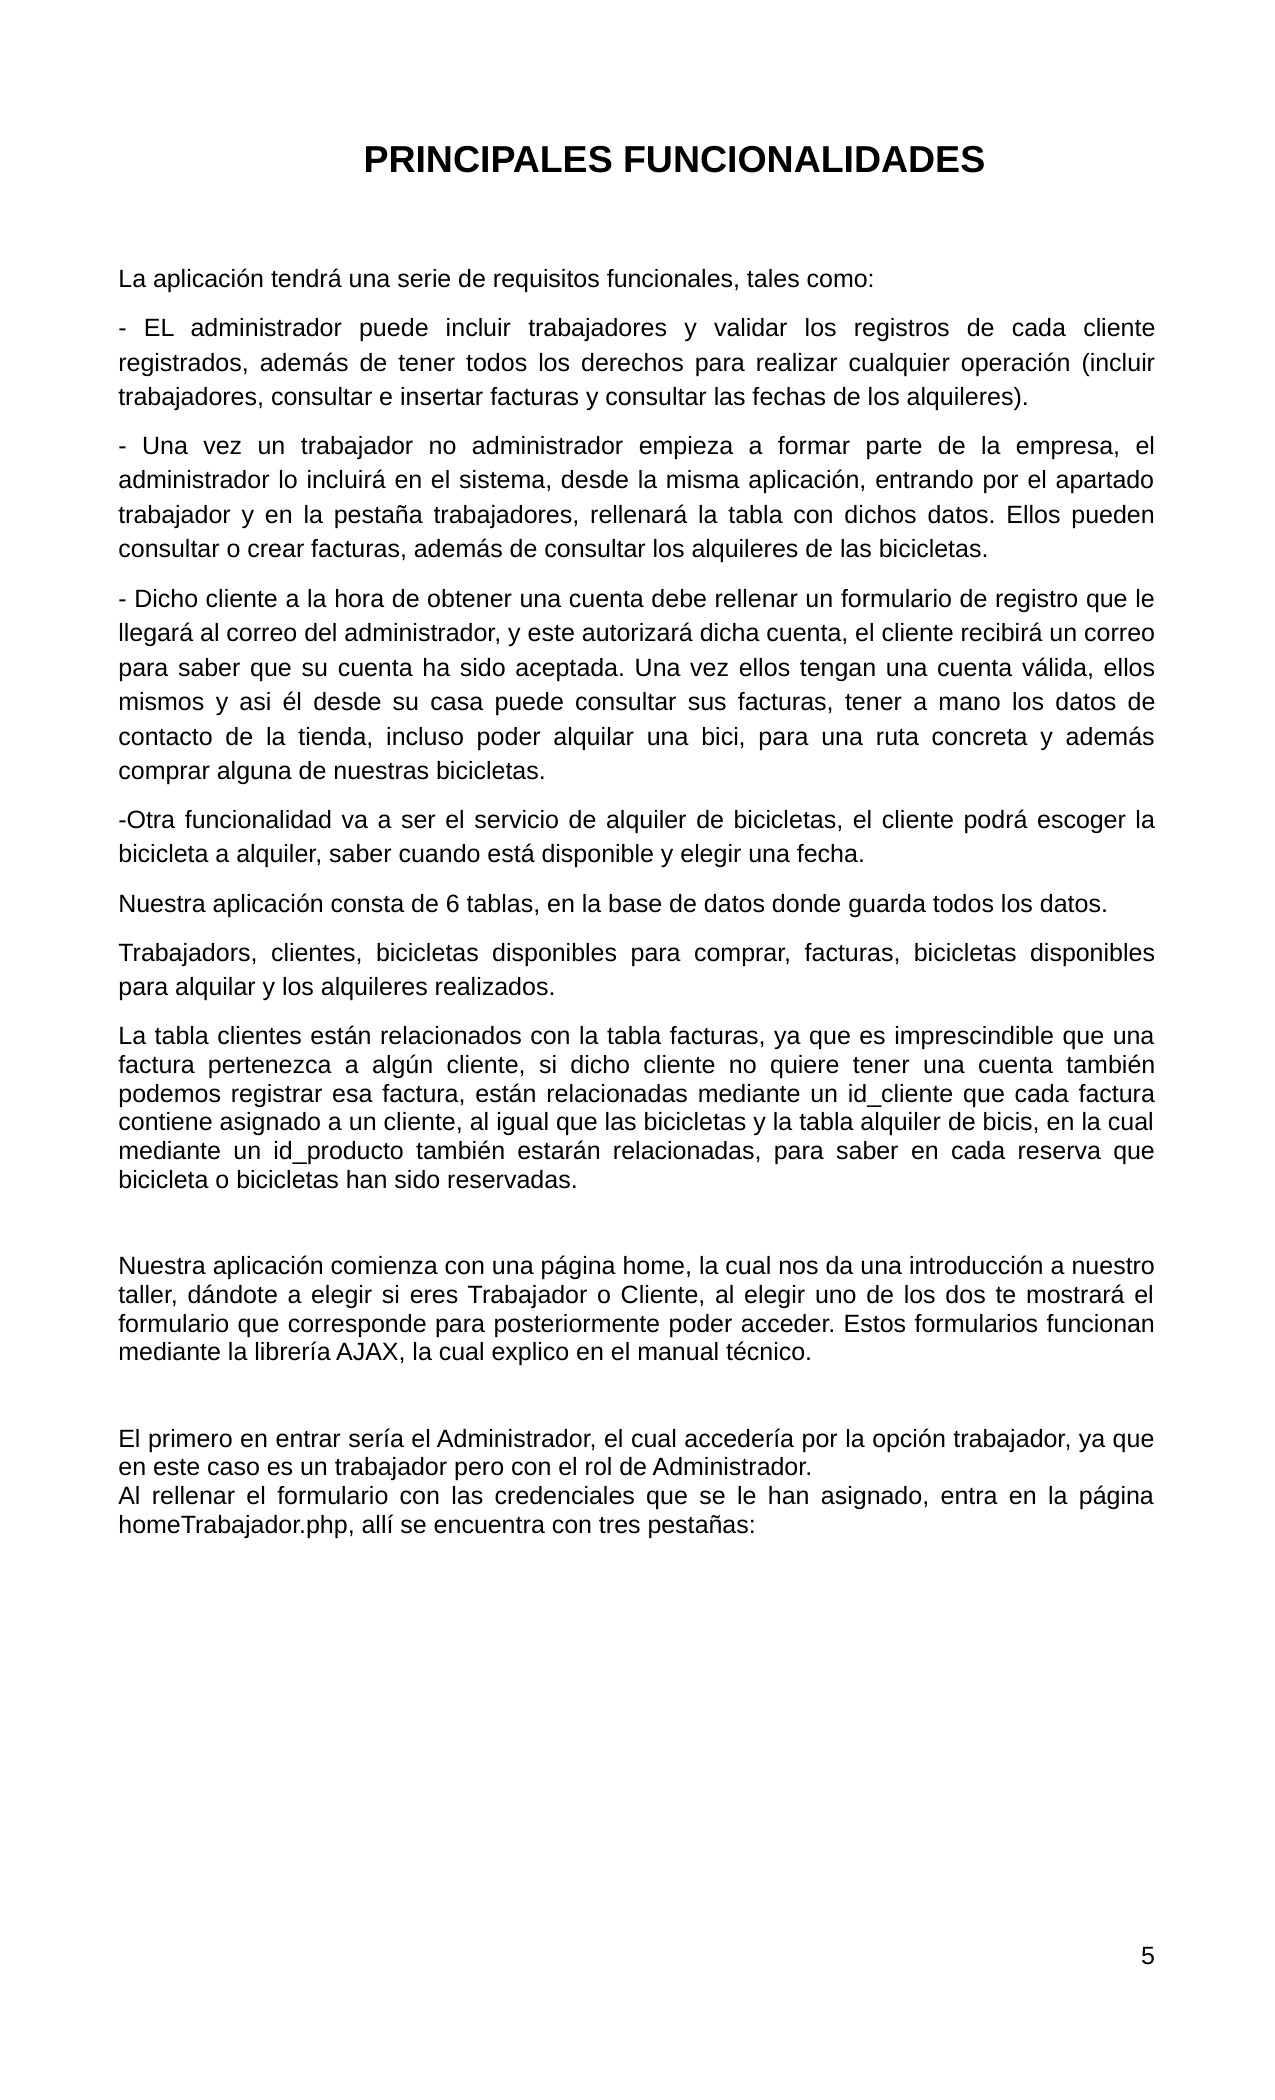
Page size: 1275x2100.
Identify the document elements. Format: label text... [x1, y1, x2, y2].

text La aplicación tendrá una serie de requisitos funcionales, tales como: [118, 264, 1157, 293]
title PRINCIPALES FUNCIONALIDADES [118, 118, 1157, 185]
text Al rellenar el formulario con las credenciales que se le han asignado, entra en la página homeTrabajador.php, allí se encuentra con tres pestañas: [118, 1481, 1157, 1539]
text - EL administrador puede incluir trabajadores y validar los registros de cada cliente registrados, además de tener todos los derechos para realizar cualquier operación (incluir trabajadores, consultar e insertar facturas y consultar las fechas de los alquileres). [118, 313, 1157, 411]
text 5 [118, 1941, 1157, 1970]
text - Dicho cliente a la hora de obtener una cuenta debe rellenar un formulario de registro que le llegará al correo del administrador, y este autorizará dicha cuenta, el cliente recibirá un correo para saber que su cuenta ha sido aceptada. Una vez ellos tengan una cuenta válida, ellos mismos y asi él desde su casa puede consultar sus facturas, tener a mano los datos de contacto de la tienda, incluso poder alquilar una bici, para una ruta concreta y además comprar alguna de nuestras bicicletas. [118, 583, 1157, 785]
text El primero en entrar sería el Administrador, el cual accedería por la opción trabajador, ya que en este caso es un trabajador pero con el rol de Administrador. [118, 1424, 1157, 1481]
text Trabajadors, clientes, bicicletas disponibles para comprar, facturas, bicicletas disponibles para alquilar y los alquileres realizados. [118, 938, 1157, 1001]
text Nuestra aplicación consta de 6 tablas, en la base de datos donde guarda todos los datos. [118, 888, 1157, 917]
text - Una vez un trabajador no administrador empieza a formar parte de la empresa, el administrador lo incluirá en el sistema, desde la misma aplicación, entrando por el apartado trabajador y en la pestaña trabajadores, rellenará la tabla con dichos datos. Ellos pueden consultar o crear facturas, además de consultar los alquileres de las bicicletas. [118, 431, 1157, 563]
text La tabla clientes están relacionados con la tabla facturas, ya que es imprescindible que una factura pertenezca a algún cliente, si dicho cliente no quiere tener una cuenta también podemos registrar esa factura, están relacionadas mediante un id_cliente que cada factura contiene asignado a un cliente, al igual que las bicicletas y la tabla alquiler de bicis, en la cual mediante un id_producto también estarán relacionadas, para saber en cada reserva que bicicleta o bicicletas han sido reservadas. [118, 1021, 1157, 1194]
text -Otra funcionalidad va a ser el servicio de alquiler de bicicletas, el cliente podrá escoger la bicicleta a alquiler, saber cuando está disponible y elegir una fecha. [118, 805, 1157, 868]
text Nuestra aplicación comienza con una página home, la cual nos da una introducción a nuestro taller, dándote a elegir si eres Trabajador o Cliente, al elegir uno de los dos te mostrará el formulario que corresponde para posteriormente poder acceder. Estos formularios funcionan mediante la librería AJAX, la cual explico en el manual técnico. [118, 1251, 1157, 1366]
